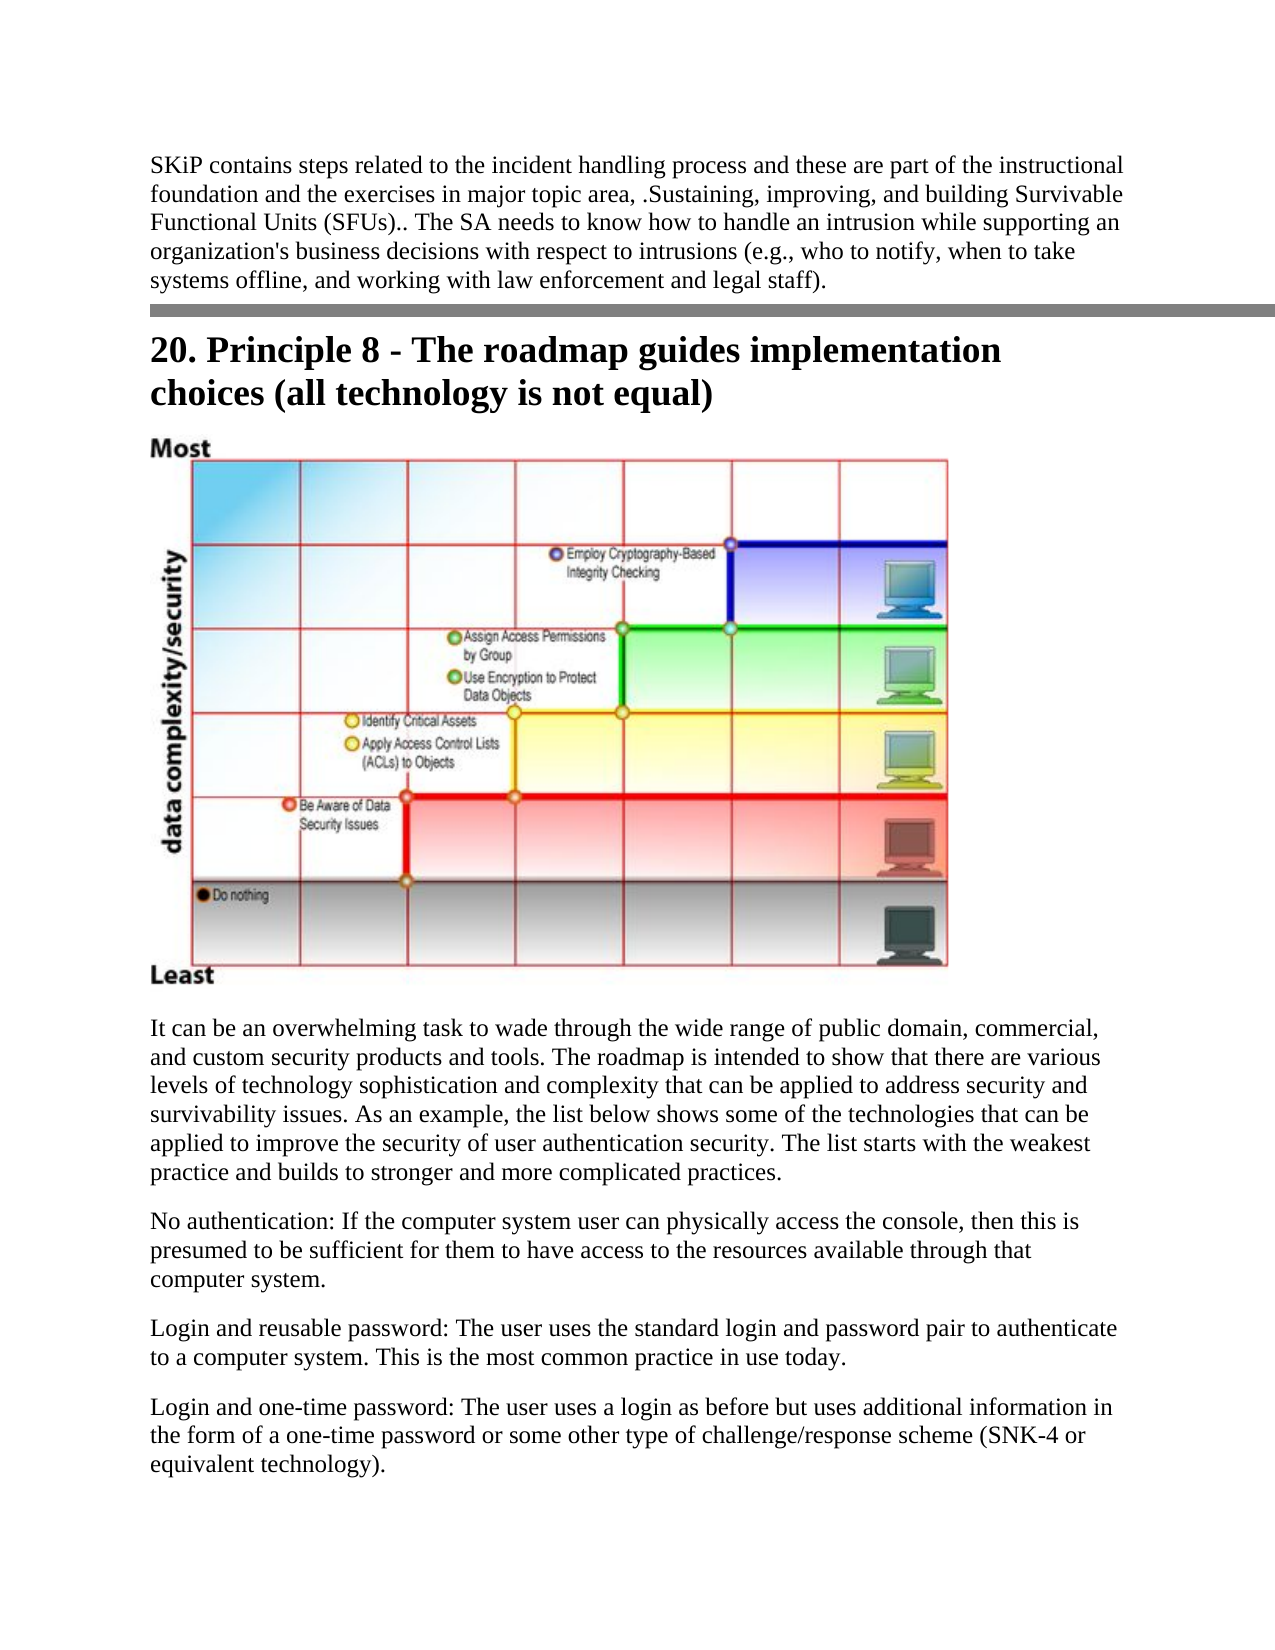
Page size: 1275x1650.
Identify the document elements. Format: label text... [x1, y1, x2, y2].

text No authentication: If the computer system user can physically access the console, then this is presumed to be sufficient for them to have access to the resources available through that computer system. [150, 1206, 1125, 1292]
text Login and reusable password: The user uses the standard login and password pair to authenticate to a computer system. This is the most common practice in use today. [150, 1313, 1125, 1371]
subtitle 20. Principle 8 - The roadmap guides implementation choices (all technology is not equal) [150, 327, 1125, 413]
text Login and one-time password: The user uses a login as before but uses additional information in the form of a one-time password or some other type of challenge/response scheme (SNK-4 or equivalent technology). [150, 1392, 1125, 1478]
text SKiP contains steps related to the incident handling process and these are part of the instructional foundation and the exercises in major topic area, .Sustaining, improving, and building Survivable Functional Units (SFUs).. The SA needs to know how to handle an intrusion while supporting an organization's business decisions with respect to intrusions (e.g., who to notify, when to take systems offline, and working with law enforcement and legal staff). [150, 150, 1125, 294]
text It can be an overwhelming task to wade through the wide range of public domain, commercial, and custom security products and tools. The roadmap is intended to show that there are various levels of technology sophistication and complexity that can be applied to address security and survivability issues. As an example, the list below shows some of the technologies that can be applied to improve the security of user authentication security. The list starts with the weakest practice and builds to stronger and more complicated practices. [150, 1013, 1125, 1185]
